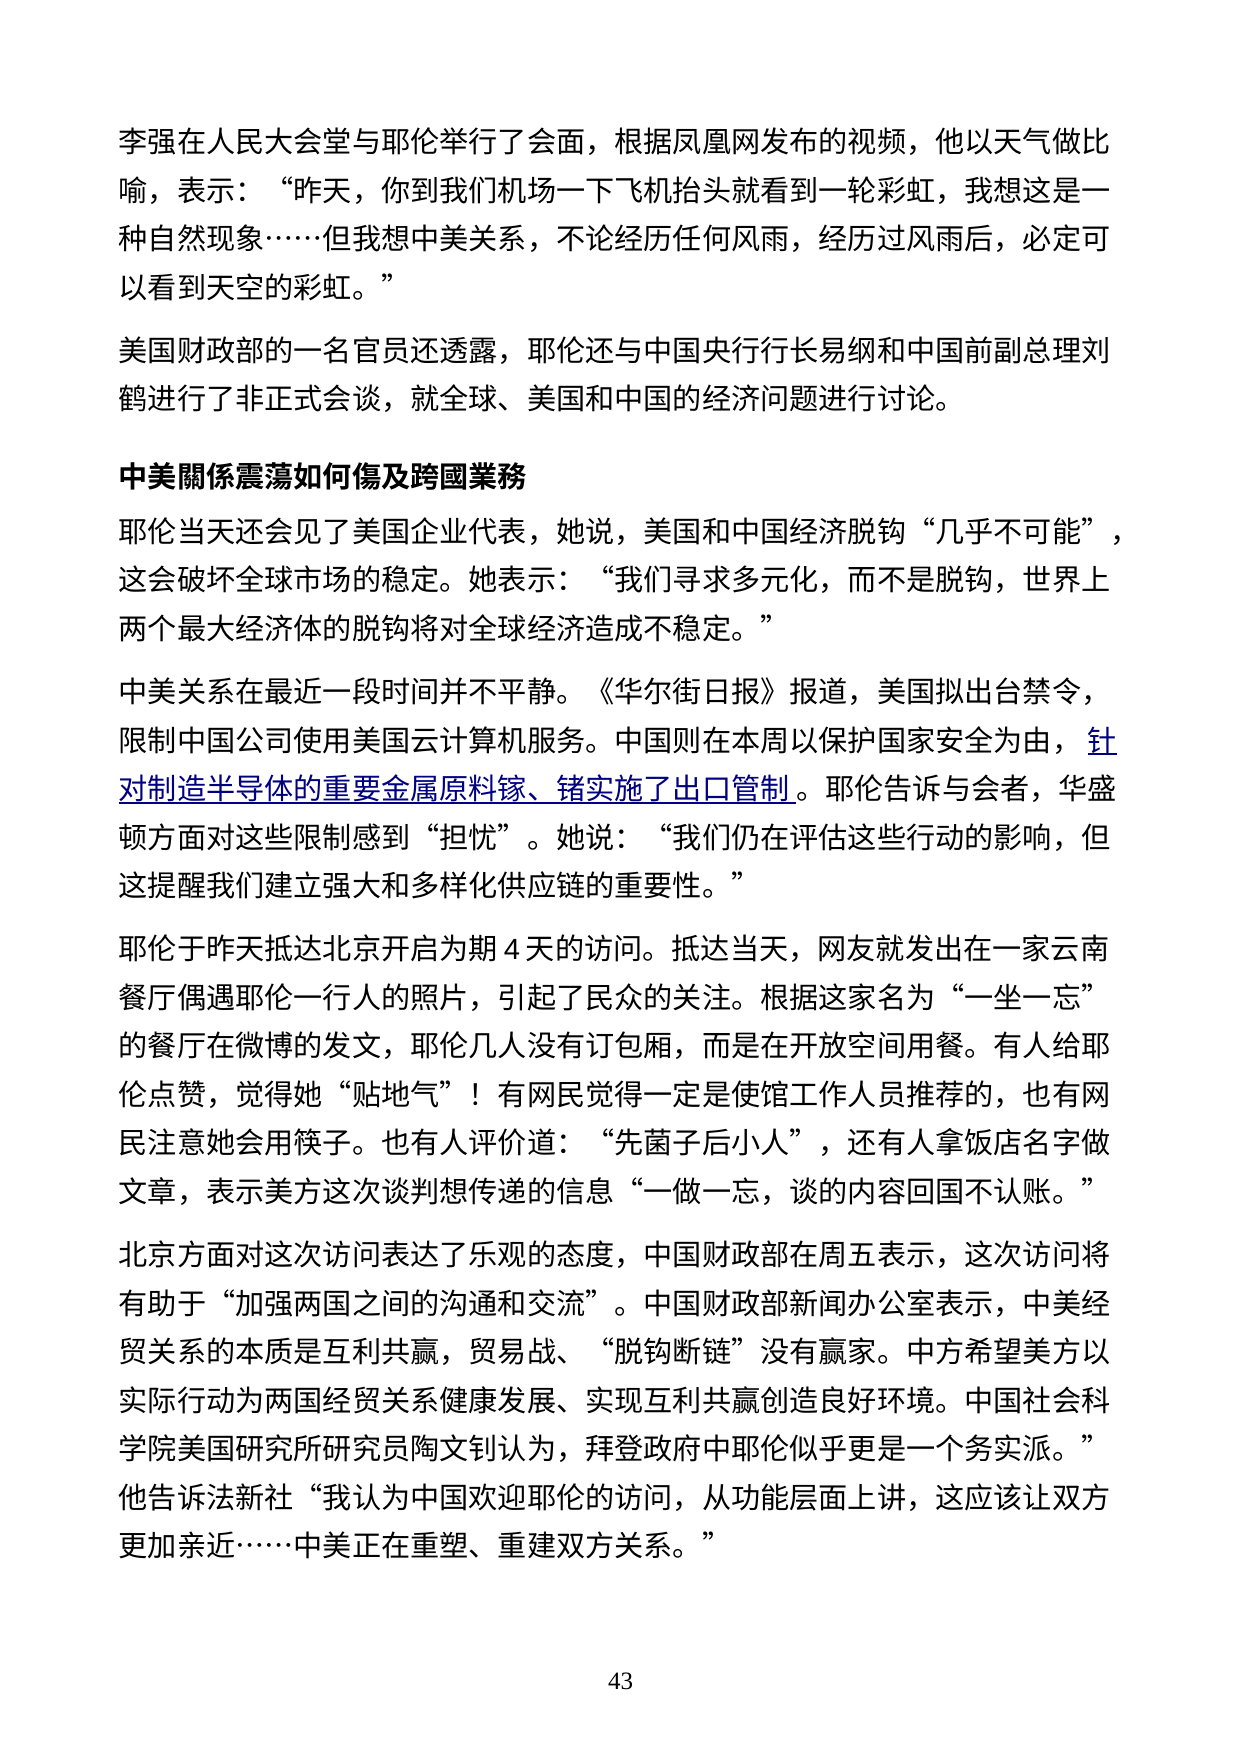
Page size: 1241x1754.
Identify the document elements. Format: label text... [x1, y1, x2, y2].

text 耶伦于昨天抵达北京开启为期4天的访问。抵达当天，网友就发出在一家云南餐厅偶遇耶伦一行人的照片，引起了民众的关注。根据这家名为“一坐一忘”的餐厅在微博的发文，耶伦几人没有订包厢，而是在开放空间用餐。有人给耶伦点赞，觉得她“贴地气”！有网民觉得一定是使馆工作人员推荐的，也有网民注意她会用筷子。也有人评价道：“先菌子后小人”，还有人拿饭店名字做文章，表示美方这次谈判想传递的信息“一做一忘，谈的内容回国不认账。” [118, 926, 1122, 1211]
text 中美关系在最近一段时间并不平静。《华尔街日报》报道，美国拟出台禁令，限制中国公司使用美国云计算机服务。中国则在本周以保护国家安全为由， 针对制造半导体的重要金属原料镓、锗实施了出口管制 。耶伦告诉与会者，华盛顿方面对这些限制感到“担忧”。她说：“我们仍在评估这些行动的影响，但这提醒我们建立强大和多样化供应链的重要性。” [118, 668, 1122, 905]
text 李强在人民大会堂与耶伦举行了会面，根据凤凰网发布的视频，他以天气做比喻，表示：“昨天，你到我们机场一下飞机抬头就看到一轮彩虹，我想这是一种自然现象……但我想中美关系，不论经历任何风雨，经历过风雨后，必定可以看到天空的彩虹。” [118, 118, 1122, 306]
subtitle 中美關係震蕩如何傷及跨國業務 [118, 453, 1122, 496]
text 北京方面对这次访问表达了乐观的态度，中国财政部在周五表示，这次访问将有助于“加强两国之间的沟通和交流”。中国财政部新闻办公室表示，中美经贸关系的本质是互利共赢，贸易战、“脱钩断链”没有赢家。中方希望美方以实际行动为两国经贸关系健康发展、实现互利共赢创造良好环境。中国社会科学院美国研究所研究员陶文钊认为，拜登政府中耶伦似乎更是一个务实派。”他告诉法新社“我认为中国欢迎耶伦的访问，从功能层面上讲，这应该让双方更加亲近……中美正在重塑、重建双方关系。” [118, 1232, 1122, 1565]
text 耶伦当天还会见了美国企业代表，她说，美国和中国经济脱钩“几乎不可能”，这会破坏全球市场的稳定。她表示：“我们寻求多元化，而不是脱钩，世界上两个最大经济体的脱钩将对全球经济造成不稳定。” [118, 508, 1122, 648]
text 美国财政部的一名官员还透露，耶伦还与中国央行行长易纲和中国前副总理刘鹤进行了非正式会谈，就全球、美国和中国的经济问题进行讨论。 [118, 327, 1122, 418]
